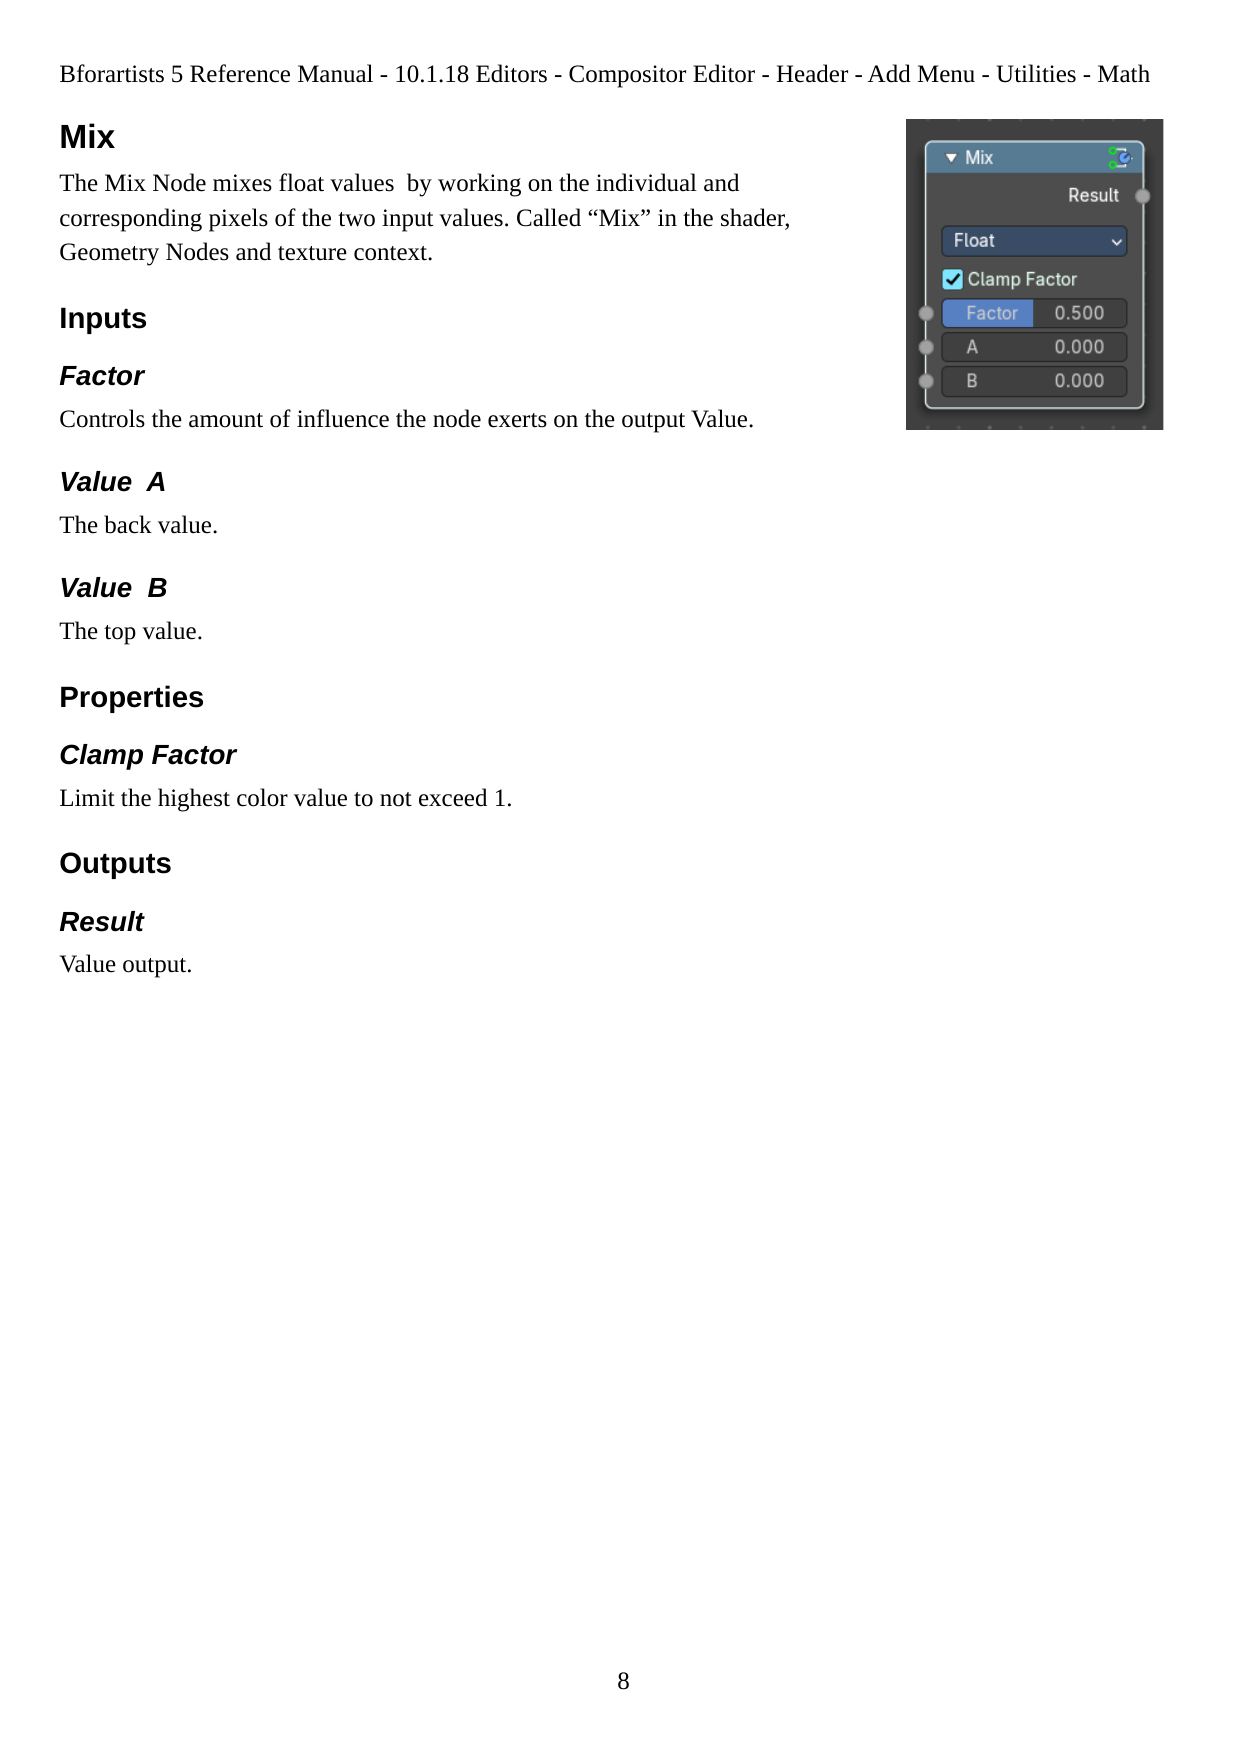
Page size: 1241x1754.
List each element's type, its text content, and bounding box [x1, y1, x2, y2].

subtitle Mix [59, 117, 1181, 156]
text The top value. [59, 616, 1181, 645]
text The Mix Node mixes float values by working on the individual and corresponding pixels of the two input values. Called “Mix” in the shader, Geometry Nodes and texture context. [59, 168, 906, 266]
subtitle Inputs [59, 301, 906, 335]
text Value output. [59, 949, 1181, 978]
text Controls the amount of influence the node exerts on the output Value. [59, 404, 1181, 433]
subtitle Properties [59, 680, 1181, 713]
picture [906, 119, 1164, 430]
subtitle Outputs [59, 846, 1181, 880]
subtitle Value B [59, 572, 1181, 603]
subtitle Result [59, 905, 1181, 937]
subtitle Clamp Factor [59, 738, 1181, 770]
subtitle [1164, 360, 1181, 392]
subtitle Value A [59, 466, 1181, 498]
text Limit the highest color value to not exceed 1. [59, 783, 1181, 812]
subtitle [1164, 301, 1181, 335]
text The back value. [59, 510, 1181, 539]
subtitle Factor [59, 360, 906, 392]
